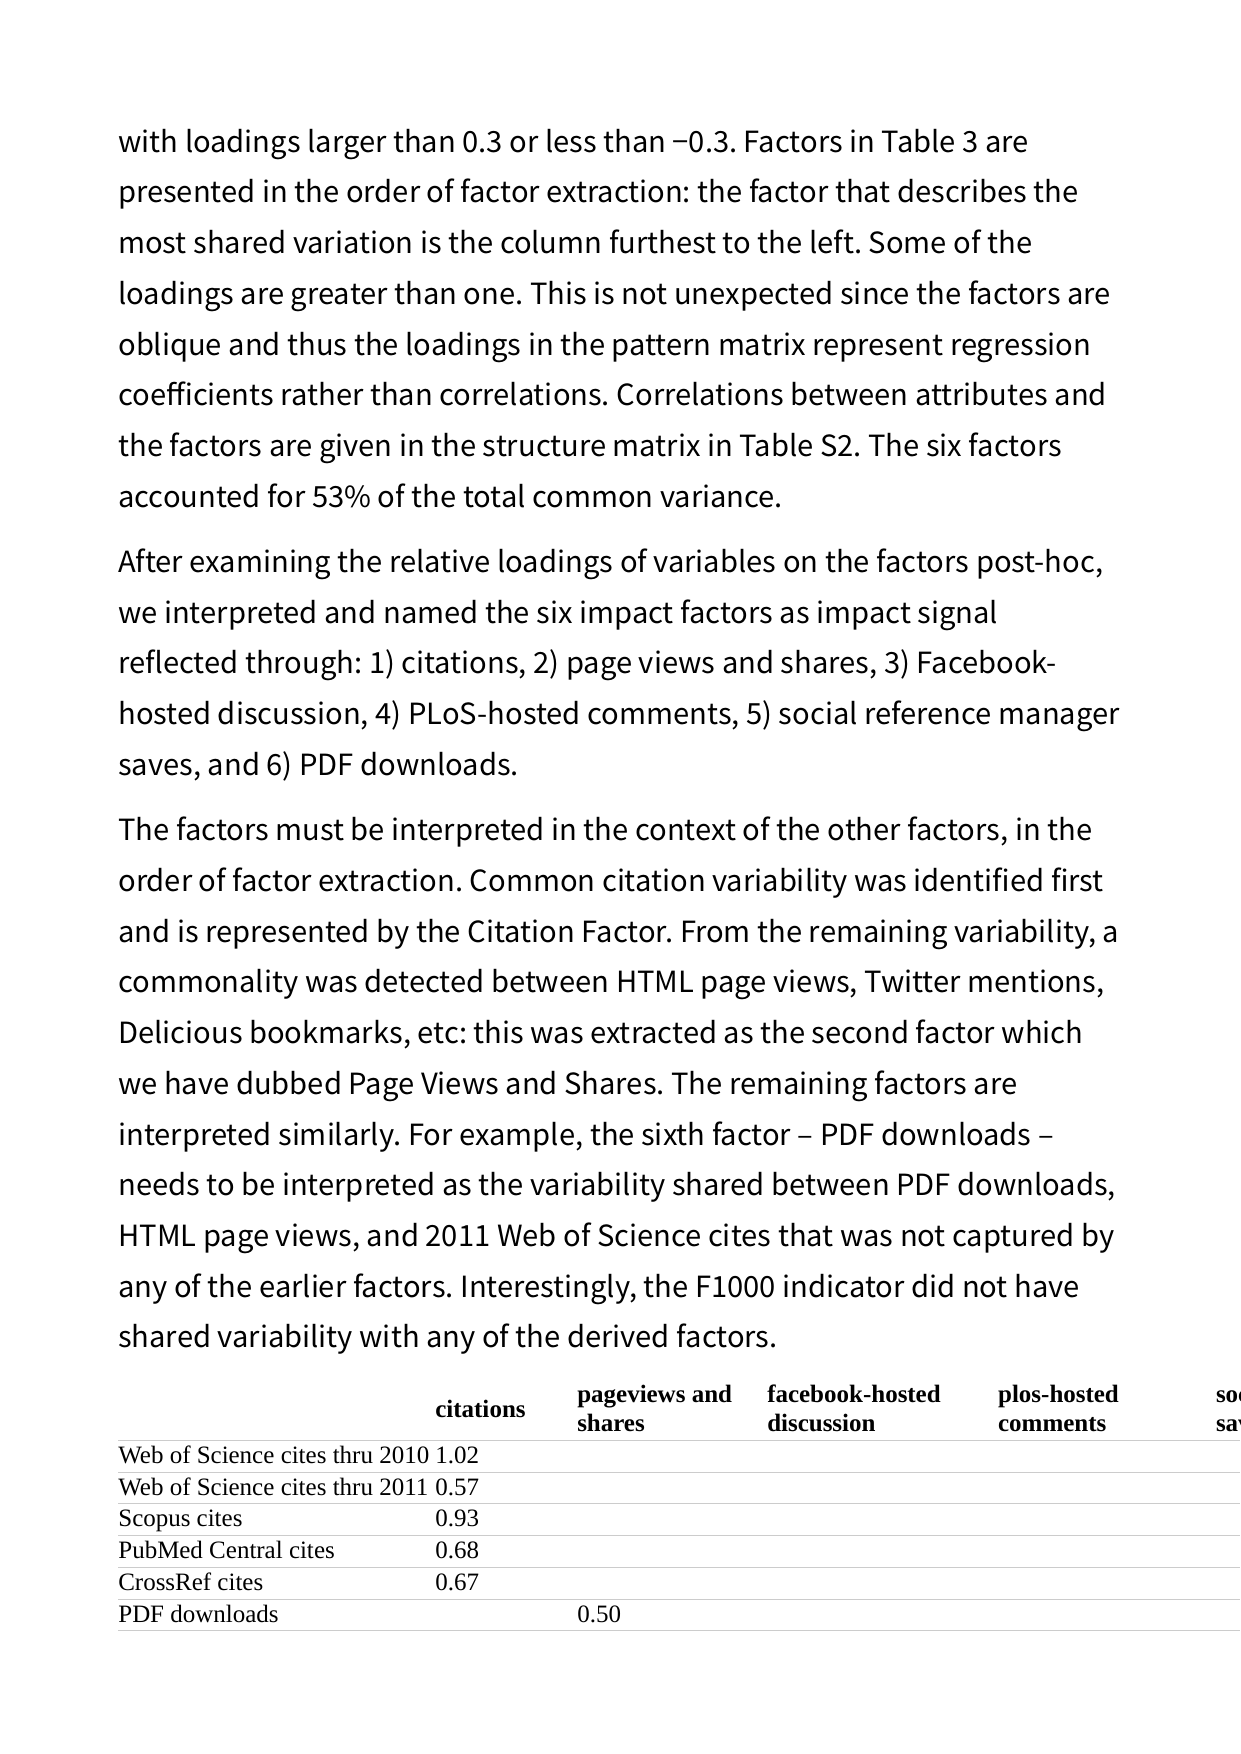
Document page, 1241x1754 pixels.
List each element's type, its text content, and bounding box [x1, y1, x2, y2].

table_cell [998, 1568, 1216, 1599]
text After examining the relative loadings of variables on the factors post-hoc, we interpreted and named the six impact factors as impact signal reflected through: 1) citations, 2) page views and shares, 3) Facebook-hosted discussion, 4) PLoS-hosted comments, 5) social reference manager saves, and 6) PDF downloads. [118, 538, 1122, 784]
table_cell [577, 1536, 767, 1567]
table_header citations [435, 1379, 577, 1440]
table_cell [767, 1504, 998, 1535]
table_cell [577, 1441, 767, 1472]
table_cell [998, 1473, 1216, 1503]
table_cell [998, 1441, 1216, 1472]
table_cell 0.67 [435, 1568, 577, 1599]
table_cell [767, 1441, 998, 1472]
table_header social ref saves [1216, 1379, 1240, 1440]
table_header pageviews and shares [577, 1379, 767, 1440]
table_cell CrossRef cites [118, 1568, 435, 1599]
table_cell [1216, 1568, 1240, 1599]
table_cell [577, 1504, 767, 1535]
table_cell 0.93 [435, 1504, 577, 1535]
table_cell PubMed Central cites [118, 1536, 435, 1567]
table_cell [1216, 1441, 1240, 1472]
table_cell 0.50 [577, 1600, 767, 1630]
table_cell [1216, 1473, 1240, 1503]
table_cell 1.02 [435, 1441, 577, 1472]
table_cell Scopus cites [118, 1504, 435, 1535]
table_cell [435, 1600, 577, 1630]
table_cell [1216, 1504, 1240, 1535]
table_cell [767, 1473, 998, 1503]
table_header facebook-hosted discussion [767, 1379, 998, 1440]
table_cell [577, 1568, 767, 1599]
table_cell [767, 1600, 998, 1630]
table_header plos-hosted comments [998, 1379, 1216, 1440]
table_cell [1216, 1600, 1240, 1630]
table_cell PDF downloads [118, 1600, 435, 1630]
table_cell 0.68 [435, 1536, 577, 1567]
table_header [118, 1379, 435, 1440]
table_cell 0.57 [435, 1473, 577, 1503]
table_cell Web of Science cites thru 2010 [118, 1441, 435, 1472]
table_cell Web of Science cites thru 2011 [118, 1473, 435, 1503]
table_cell [998, 1536, 1216, 1567]
table_cell [767, 1568, 998, 1599]
table_cell [577, 1473, 767, 1503]
text The factors must be interpreted in the context of the other factors, in the order of factor extraction. Common citation variability was identified first and is represented by the Citation Factor. From the remaining variability, a commonality was detected between HTML page views, Twitter mentions, Delicious bookmarks, etc: this was extracted as the second factor which we have dubbed Page Views and Shares. The remaining factors are interpreted similarly. For example, the sixth factor – PDF downloads – needs to be interpreted as the variability shared between PDF downloads, HTML page views, and 2011 Web of Science cites that was not captured by any of the earlier factors. Interestingly, the F1000 indicator did not have shared variability with any of the derived factors. [118, 807, 1122, 1356]
table_cell [1216, 1536, 1240, 1567]
table_cell [767, 1536, 998, 1567]
table_cell [998, 1600, 1216, 1630]
table_cell [998, 1504, 1216, 1535]
text with loadings larger than 0.3 or less than −0.3. Factors in Table 3 are presented in the order of factor extraction: the factor that describes the most shared variation is the column furthest to the left. Some of the loadings are greater than one. This is not unexpected since the factors are oblique and thus the loadings in the pattern matrix represent regression coefficients rather than correlations. Correlations between attributes and the factors are given in the structure matrix in Table S2. The six factors accounted for 53% of the total common variance. [118, 118, 1122, 516]
